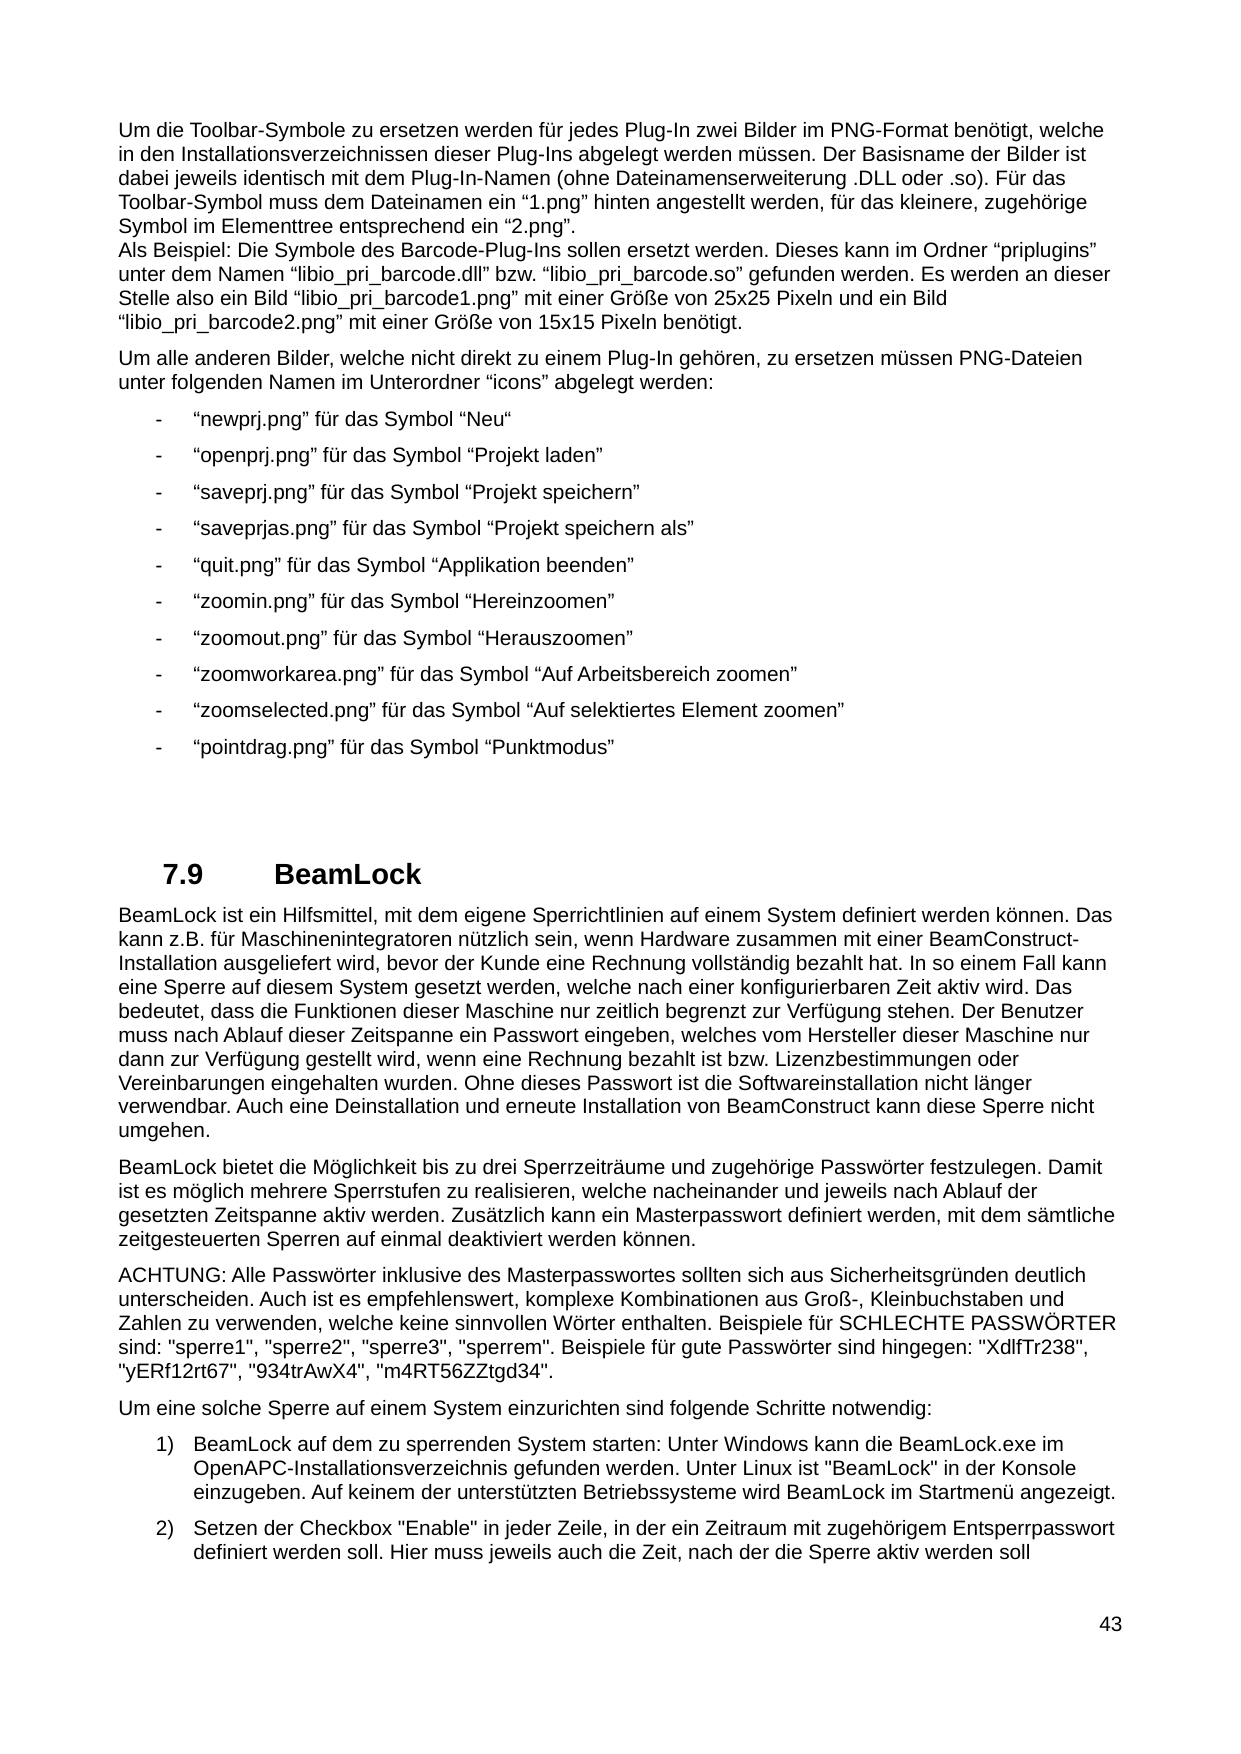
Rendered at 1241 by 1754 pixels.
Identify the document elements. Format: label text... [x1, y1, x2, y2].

text ACHTUNG: Alle Passwörter inklusive des Masterpasswortes sollten sich aus Sicherheitsgründen deutlich unterscheiden. Auch ist es empfehlenswert, komplexe Kombinationen aus Groß-, Kleinbuchstaben und Zahlen zu verwenden, welche keine sinnvollen Wörter enthalten. Beispiele für SCHLECHTE PASSWÖRTER sind: "sperre1", "sperre2", "sperre3", "sperrem". Beispiele für gute Passwörter sind hingegen: "XdlfTr238", "yERf12rt67", "934trAwX4", "m4RT56ZZtgd34". [118, 1263, 1122, 1383]
list “saveprj.png” für das Symbol “Projekt speichern” [156, 479, 1122, 503]
subtitle BeamLock [162, 857, 1122, 890]
list Setzen der Checkbox "Enable" in jeder Zeile, in der ein Zeitraum mit zugehörigem Entsperrpasswort definiert werden soll. Hier muss jeweils auch die Zeit, nach der die Sperre aktiv werden soll [156, 1516, 1122, 1564]
list “openprj.png” für das Symbol “Projekt laden” [156, 443, 1122, 467]
list “zoomin.png” für das Symbol “Hereinzoomen” [156, 589, 1122, 613]
text Um eine solche Sperre auf einem System einzurichten sind folgende Schritte notwendig: [118, 1395, 1122, 1419]
list BeamLock auf dem zu sperrenden System starten: Unter Windows kann die BeamLock.exe im OpenAPC-Installationsverzeichnis gefunden werden. Unter Linux ist "BeamLock" in der Konsole einzugeben. Auf keinem der unterstützten Betriebssysteme wird BeamLock im Startmenü angezeigt. [156, 1432, 1122, 1504]
text BeamLock ist ein Hilfsmittel, mit dem eigene Sperrichtlinien auf einem System definiert werden können. Das kann z.B. für Maschinenintegratoren nützlich sein, wenn Hardware zusammen mit einer BeamConstruct-Installation ausgeliefert wird, bevor der Kunde eine Rechnung vollständig bezahlt hat. In so einem Fall kann eine Sperre auf diesem System gesetzt werden, welche nach einer konfigurierbaren Zeit aktiv wird. Das bedeutet, dass die Funktionen dieser Maschine nur zeitlich begrenzt zur Verfügung stehen. Der Benutzer muss nach Ablauf dieser Zeitspanne ein Passwort eingeben, welches vom Hersteller dieser Maschine nur dann zur Verfügung gestellt wird, wenn eine Rechnung bezahlt ist bzw. Lizenzbestimmungen oder Vereinbarungen eingehalten wurden. Ohne dieses Passwort ist die Softwareinstallation nicht länger verwendbar. Auch eine Deinstallation und erneute Installation von BeamConstruct kann diese Sperre nicht umgehen. [118, 903, 1122, 1142]
text BeamLock bietet die Möglichkeit bis zu drei Sperrzeiträume und zugehörige Passwörter festzulegen. Damit ist es möglich mehrere Sperrstufen zu realisieren, welche nacheinander und jeweils nach Ablauf der gesetzten Zeitspanne aktiv werden. Zusätzlich kann ein Masterpasswort definiert werden, mit dem sämtliche zeitgesteuerten Sperren auf einmal deaktiviert werden können. [118, 1155, 1122, 1251]
list “zoomout.png” für das Symbol “Herauszoomen” [156, 625, 1122, 649]
list “zoomselected.png” für das Symbol “Auf selektiertes Element zoomen” [156, 698, 1122, 722]
list “newprj.png” für das Symbol “Neu“ [156, 407, 1122, 431]
text Um die Toolbar-Symbole zu ersetzen werden für jedes Plug-In zwei Bilder im PNG-Format benötigt, welche in den Installationsverzeichnissen dieser Plug-Ins abgelegt werden müssen. Der Basisname der Bilder ist dabei jeweils identisch mit dem Plug-In-Namen (ohne Dateinamenserweiterung .DLL oder .so). Für das Toolbar-Symbol muss dem Dateinamen ein “1.png” hinten angestellt werden, für das kleinere, zugehörige Symbol im Elementtree entsprechend ein “2.png”. Als Beispiel: Die Symbole des Barcode-Plug-Ins sollen ersetzt werden. Dieses kann im Ordner “priplugins” unter dem Namen “libio_pri_barcode.dll” bzw. “libio_pri_barcode.so” gefunden werden. Es werden an dieser Stelle also ein Bild “libio_pri_barcode1.png” mit einer Größe von 25x25 Pixeln und ein Bild “libio_pri_barcode2.png” mit einer Größe von 15x15 Pixeln benötigt. [118, 118, 1122, 334]
list “quit.png” für das Symbol “Applikation beenden” [156, 552, 1122, 576]
list “saveprjas.png” für das Symbol “Projekt speichern als” [156, 516, 1122, 540]
text Um alle anderen Bilder, welche nicht direkt zu einem Plug-In gehören, zu ersetzen müssen PNG-Dateien unter folgenden Namen im Unterordner “icons” abgelegt werden: [118, 346, 1122, 394]
list “pointdrag.png” für das Symbol “Punktmodus” [156, 735, 1122, 759]
list “zoomworkarea.png” für das Symbol “Auf Arbeitsbereich zoomen” [156, 662, 1122, 686]
